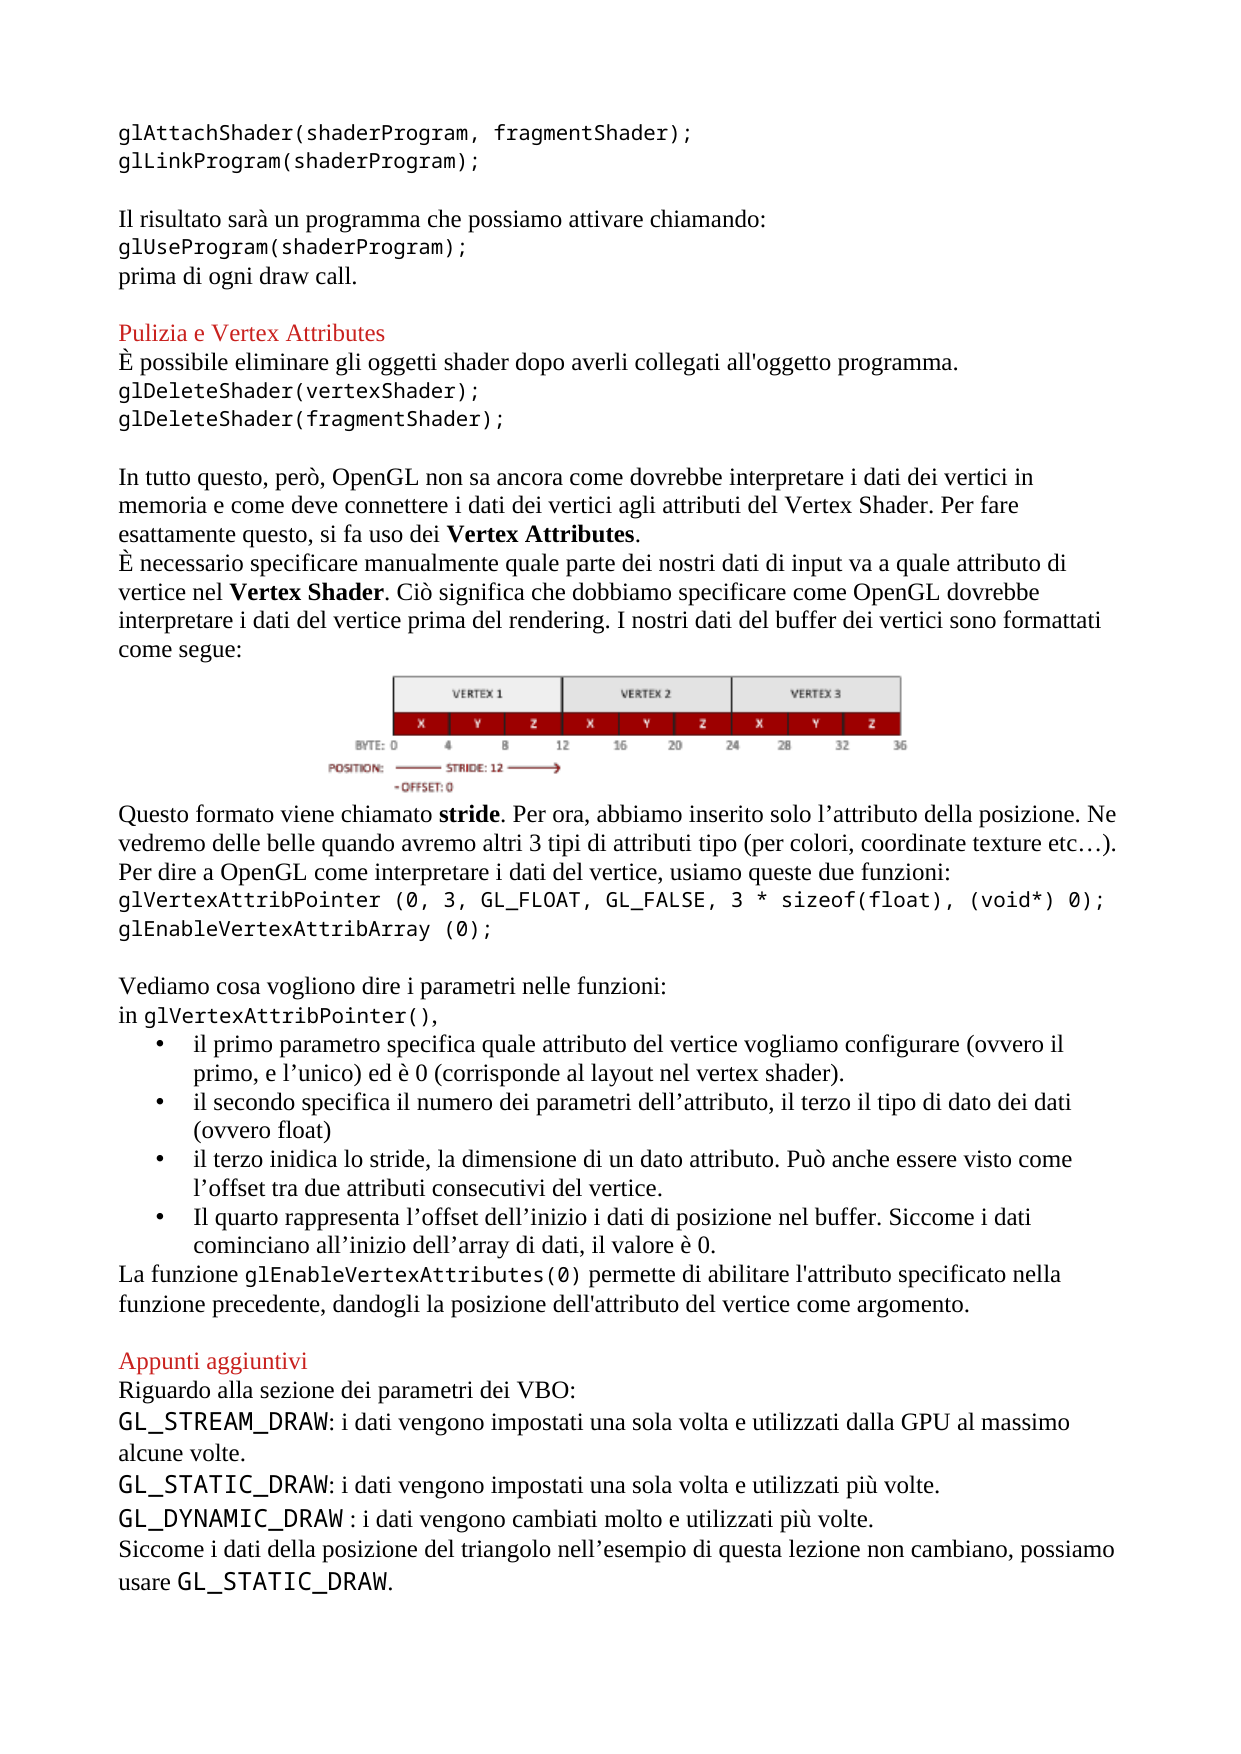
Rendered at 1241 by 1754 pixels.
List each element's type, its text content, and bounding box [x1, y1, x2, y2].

text Il risultato sarà un programma che possiamo attivare chiamando: [118, 204, 1122, 232]
text prima di ogni draw call. [118, 261, 1122, 290]
text glUseProgram(shaderProgram); [118, 232, 1122, 261]
list il terzo inidica lo stride, la dimensione di un dato attributo. Può anche essere visto come l’offset tra due attributi consecutivi del vertice. [156, 1144, 1122, 1202]
text Siccome i dati della posizione del triangolo nell’esempio di questa lezione non cambiano, possiamo usare GL_STATIC_DRAW. [118, 1534, 1122, 1597]
text glAttachShader(shaderProgram, fragmentShader); [118, 118, 1122, 147]
list il secondo specifica il numero dei parametri dell’attributo, il terzo il tipo di dato dei dati (ovvero float) [156, 1087, 1122, 1144]
list il primo parametro specifica quale attributo del vertice vogliamo configurare (ovvero il primo, e l’unico) ed è 0 (corrisponde al layout nel vertex shader). [156, 1029, 1122, 1087]
text GL_STREAM_DRAW: i dati vengono impostati una sola volta e utilizzati dalla GPU al massimo alcune volte. [118, 1404, 1122, 1466]
text Questo formato viene chiamato stride. Per ora, abbiamo inserito solo l’attributo della posizione. Ne vedremo delle belle quando avremo altri 3 tipi di attributi tipo (per colori, coordinate texture etc…). [118, 663, 1122, 857]
text Appunti aggiuntivi [118, 1346, 1122, 1375]
text È necessario specificare manualmente quale parte dei nostri dati di input va a quale attributo di vertice nel Vertex Shader. Ciò significa che dobbiamo specificare come OpenGL dovrebbe interpretare i dati del vertice prima del rendering. I nostri dati del buffer dei vertici sono formattati come segue: [118, 548, 1122, 663]
text Per dire a OpenGL come interpretare i dati del vertice, usiamo queste due funzioni: [118, 857, 1122, 885]
text Riguardo alla sezione dei parametri dei VBO: [118, 1375, 1122, 1404]
text Vediamo cosa vogliono dire i parametri nelle funzioni: [118, 971, 1122, 1000]
text GL_STATIC_DRAW: i dati vengono impostati una sola volta e utilizzati più volte. [118, 1466, 1122, 1501]
text glDeleteShader(vertexShader); [118, 376, 1122, 404]
text Pulizia e Vertex Attributes [118, 318, 1122, 347]
text È possibile eliminare gli oggetti shader dopo averli collegati all'oggetto programma. [118, 347, 1122, 376]
text In tutto questo, però, OpenGL non sa ancora come dovrebbe interpretare i dati dei vertici in memoria e come deve connettere i dati dei vertici agli attributi del Vertex Shader. Per fare esattamente questo, si fa uso dei Vertex Attributes. [118, 462, 1122, 548]
text GL_DYNAMIC_DRAW : i dati vengono cambiati molto e utilizzati più volte. [118, 1501, 1122, 1534]
picture [321, 674, 919, 799]
text glEnableVertexAttribArray (0); [118, 914, 1122, 942]
text La funzione glEnableVertexAttributes(0) permette di abilitare l'attributo specificato nella funzione precedente, dandogli la posizione dell'attributo del vertice come argomento. [118, 1259, 1122, 1317]
text in glVertexAttribPointer(), [118, 1000, 1122, 1029]
text glLinkProgram(shaderProgram); [118, 147, 1122, 175]
text glVertexAttribPointer (0, 3, GL_FLOAT, GL_FALSE, 3 * sizeof(float), (void*) 0); [118, 885, 1122, 914]
text glDeleteShader(fragmentShader); [118, 404, 1122, 433]
list Il quarto rappresenta l’offset dell’inizio i dati di posizione nel buffer. Siccome i dati cominciano all’inizio dell’array di dati, il valore è 0. [156, 1202, 1122, 1259]
